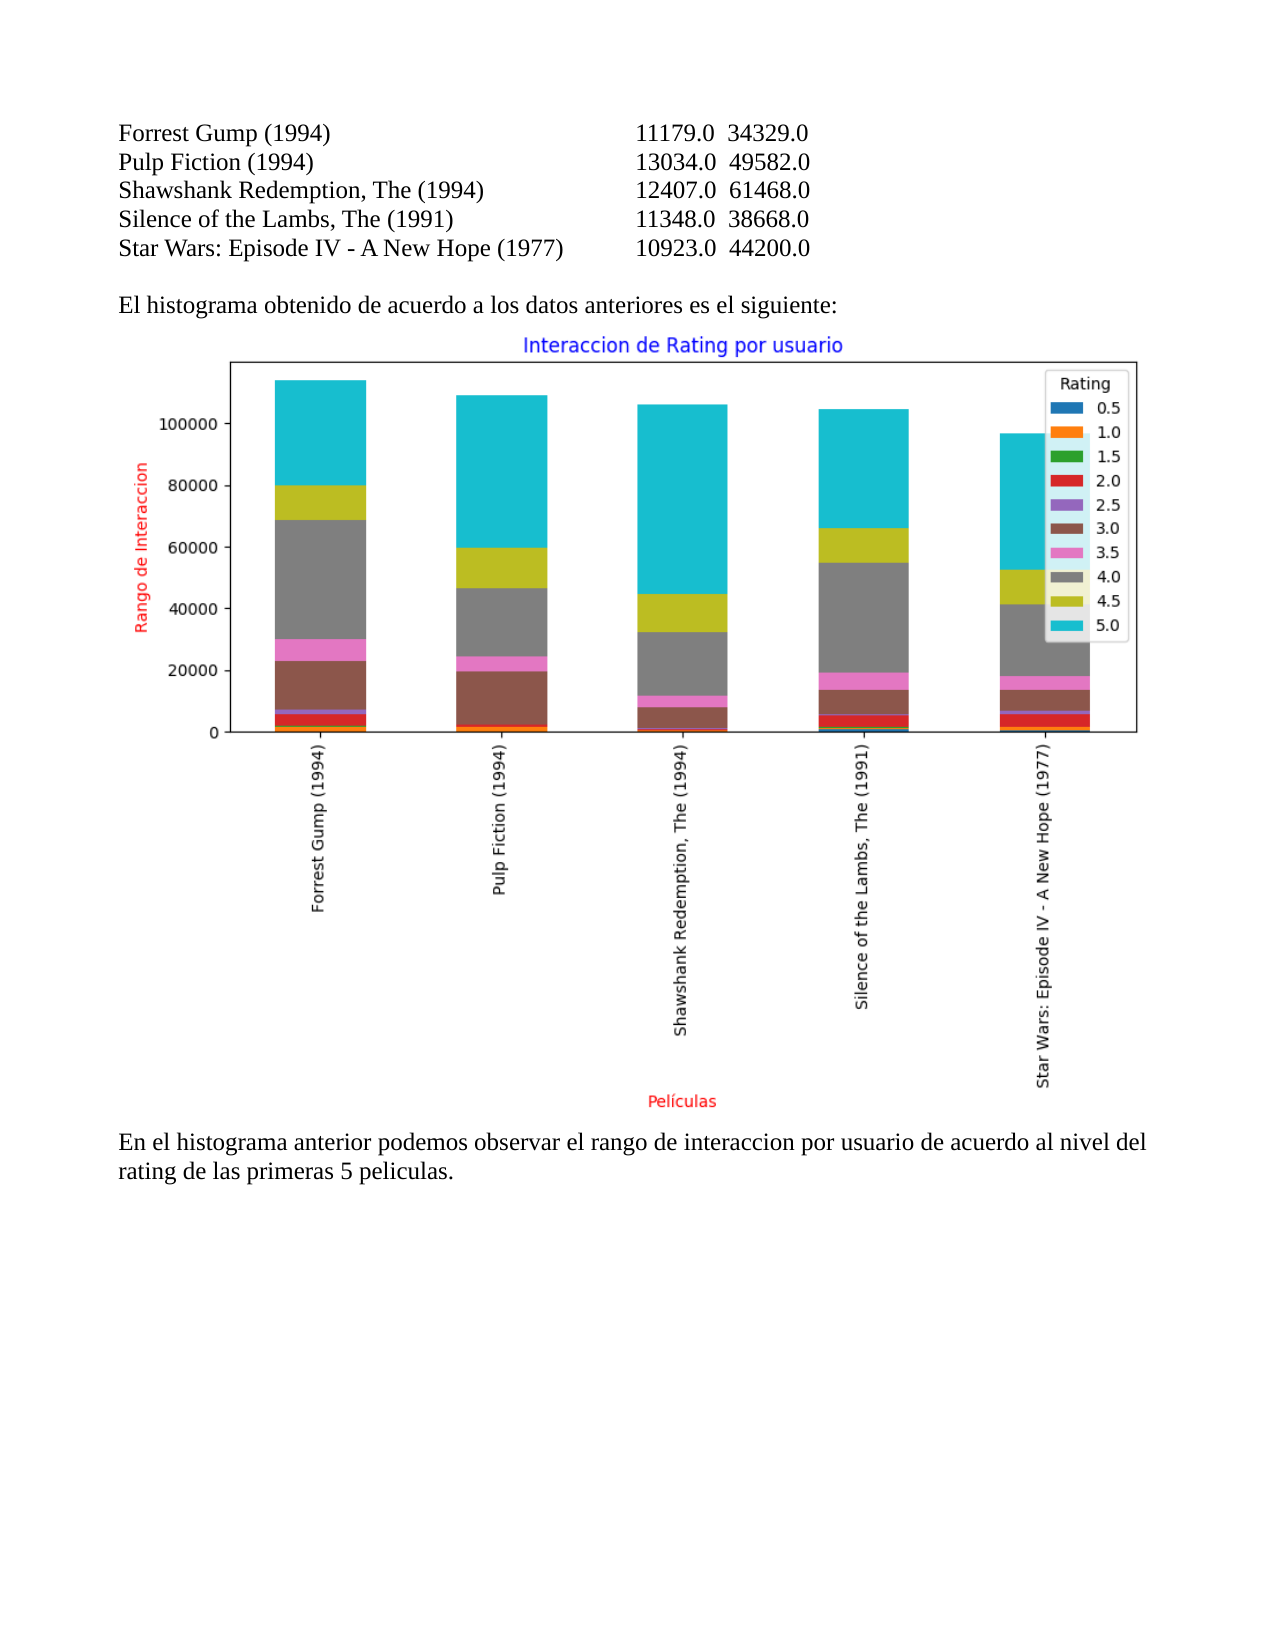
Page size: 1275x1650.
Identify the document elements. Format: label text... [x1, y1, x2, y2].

text Silence of the Lambs, The (1991) 11348.0 38668.0 [118, 204, 1157, 233]
picture [118, 319, 1157, 1128]
text Forrest Gump (1994) 11179.0 34329.0 [118, 118, 1157, 147]
text En el histograma anterior podemos observar el rango de interaccion por usuario de acuerdo al nivel del rating de las primeras 5 peliculas. [118, 1128, 1157, 1185]
text Shawshank Redemption, The (1994) 12407.0 61468.0 [118, 176, 1157, 204]
text El histograma obtenido de acuerdo a los datos anteriores es el siguiente: [118, 291, 1157, 319]
text Pulp Fiction (1994) 13034.0 49582.0 [118, 147, 1157, 176]
text Star Wars: Episode IV - A New Hope (1977) 10923.0 44200.0 [118, 233, 1157, 262]
